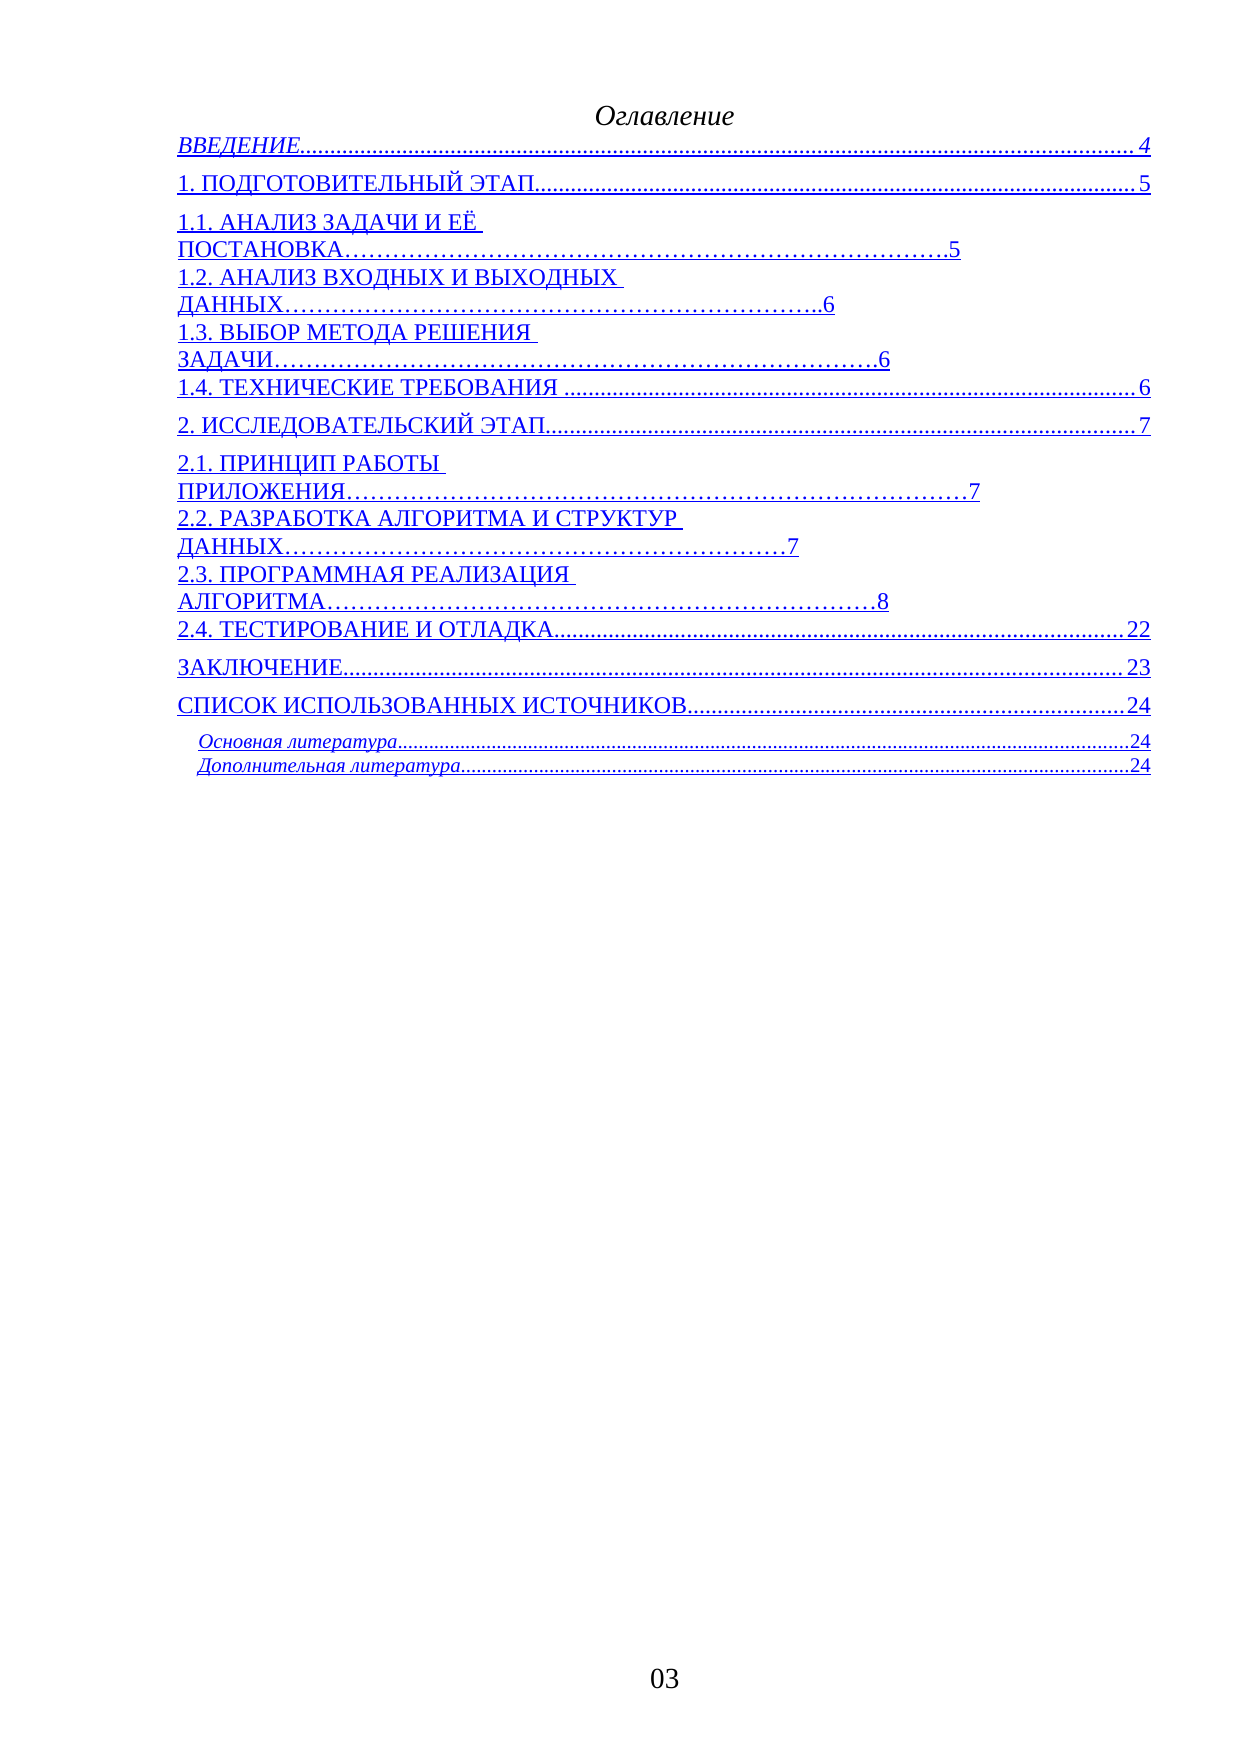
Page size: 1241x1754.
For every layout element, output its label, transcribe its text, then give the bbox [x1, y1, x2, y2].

subtitle Оглавление [177, 98, 1152, 131]
text 1.1. Анализ задачи и её постановка………………………………………………………………….5 1.2. Анализ входных и выходных данных…………………………………………………………..6 1.3. Выбор метода решения задачи………………………………………………………………….6 1.4. Технические требования 6 [177, 207, 1152, 401]
text Основная литература 24 [198, 729, 1152, 753]
text Дополнительная литература 24 [198, 753, 1152, 777]
text 2.1. Принцип работы приложения……………………………………………………………………7 2.2. Разработка алгоритма и структур данных………………………………………………………7 2.3. Программная реализация алгоритма……………………………………………………………8 2.4. Тестирование и отладка 22 [177, 449, 1152, 642]
text СПИСОК ИСПОЛЬЗОВАННЫХ ИСТОЧНИКОВ 24 [177, 691, 1152, 718]
text 1. Подготовительный этап 5 [177, 169, 1152, 197]
text ЗАКЛЮЧЕНИЕ 23 [177, 653, 1152, 680]
text ВВЕДЕНИЕ 4 [177, 131, 1152, 159]
text 2. Исследовательский этап 7 [177, 411, 1152, 439]
